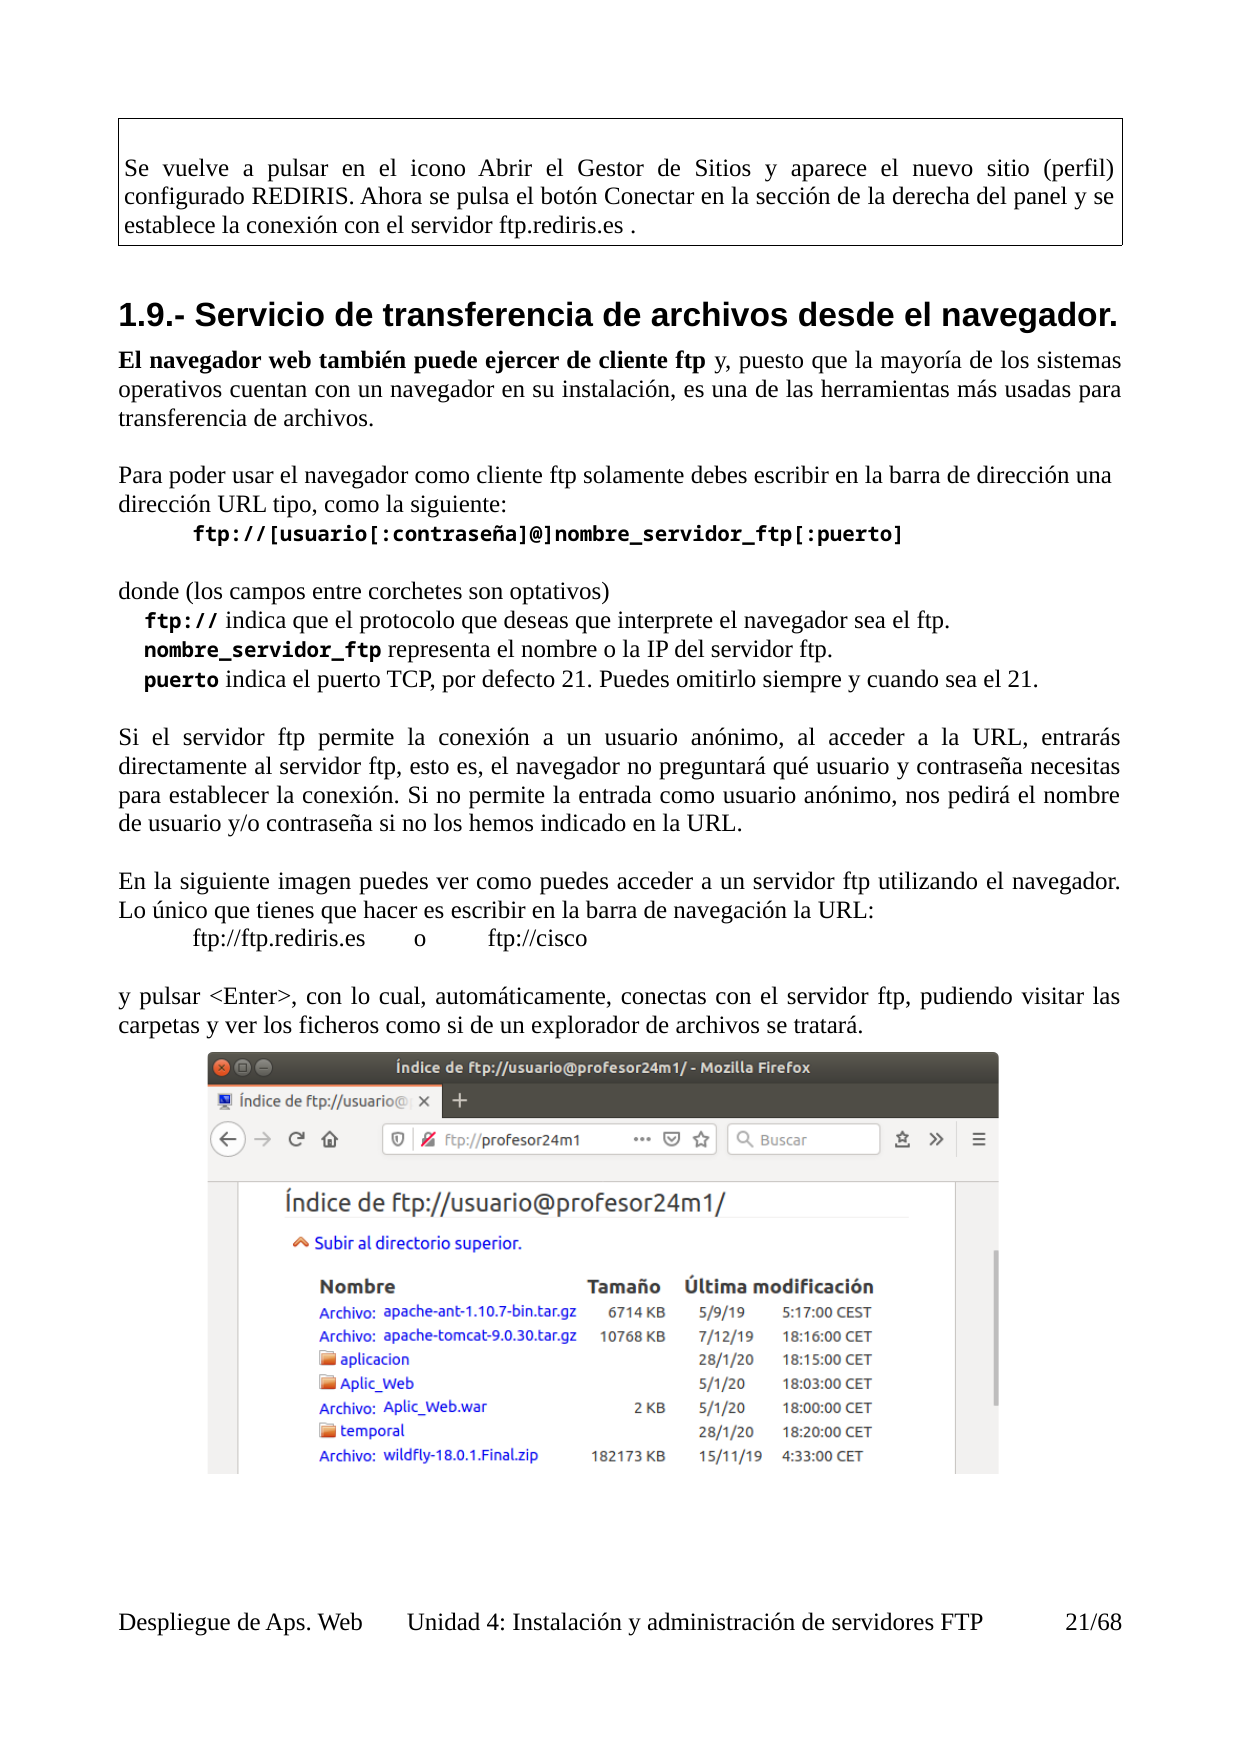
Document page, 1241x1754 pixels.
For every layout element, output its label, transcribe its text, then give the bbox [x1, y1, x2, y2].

text En la siguiente imagen puedes ver como puedes acceder a un servidor ftp utilizando el navegador. Lo único que tienes que hacer es escribir en la barra de navegación la URL: [118, 866, 1122, 923]
text ftp://ftp.rediris.es o ftp://cisco [118, 923, 1122, 952]
text  ftp:// indica que el protocolo que deseas que interprete el navegador sea el ftp. [118, 605, 1122, 634]
text El navegador web también puede ejercer de cliente ftp y, puesto que la mayoría de los sistemas operativos cuentan con un navegador en su instalación, es una de las herramientas más usadas para transferencia de archivos. [118, 346, 1122, 432]
text dirección URL tipo, como la siguiente: [118, 489, 1122, 518]
text Si el servidor ftp permite la conexión a un usuario anónimo, al acceder a la URL, entrarás directamente al servidor ftp, esto es, el navegador no preguntará qué usuario y contraseña necesitas para establecer la conexión. Si no permite la entrada como usuario anónimo, nos pedirá el nombre de usuario y/o contraseña si no los hemos indicado en la URL. [118, 722, 1122, 837]
text y pulsar <Enter>, con lo cual, automáticamente, conectas con el servidor ftp, pudiendo visitar las carpetas y ver los ficheros como si de un explorador de archivos se tratará. [118, 981, 1122, 1038]
text donde (los campos entre corchetes son optativos) [118, 576, 1122, 605]
picture [207, 1052, 999, 1474]
text Para poder usar el navegador como cliente ftp solamente debes escribir en la barra de dirección una [118, 461, 1122, 489]
subtitle 1.9.- Servicio de transferencia de archivos desde el navegador. [118, 294, 1122, 333]
text  puerto indica el puerto TCP, por defecto 21. Puedes omitirlo siempre y cuando sea el 21. [118, 664, 1122, 693]
text  nombre_servidor_ftp representa el nombre o la IP del servidor ftp. [118, 634, 1122, 664]
text ftp://[usuario[:contraseña]@]nombre_servidor_ftp[:puerto] [118, 518, 1122, 547]
table_header Se vuelve a pulsar en el icono Abrir el Gestor de Sitios y aparece el nuevo sitio (perfil) configurado REDIRIS. Ahora se pulsa el botón Conectar en la sección de la derecha del panel y se establece la conexión con el servidor ftp.rediris.es . [119, 119, 1122, 245]
